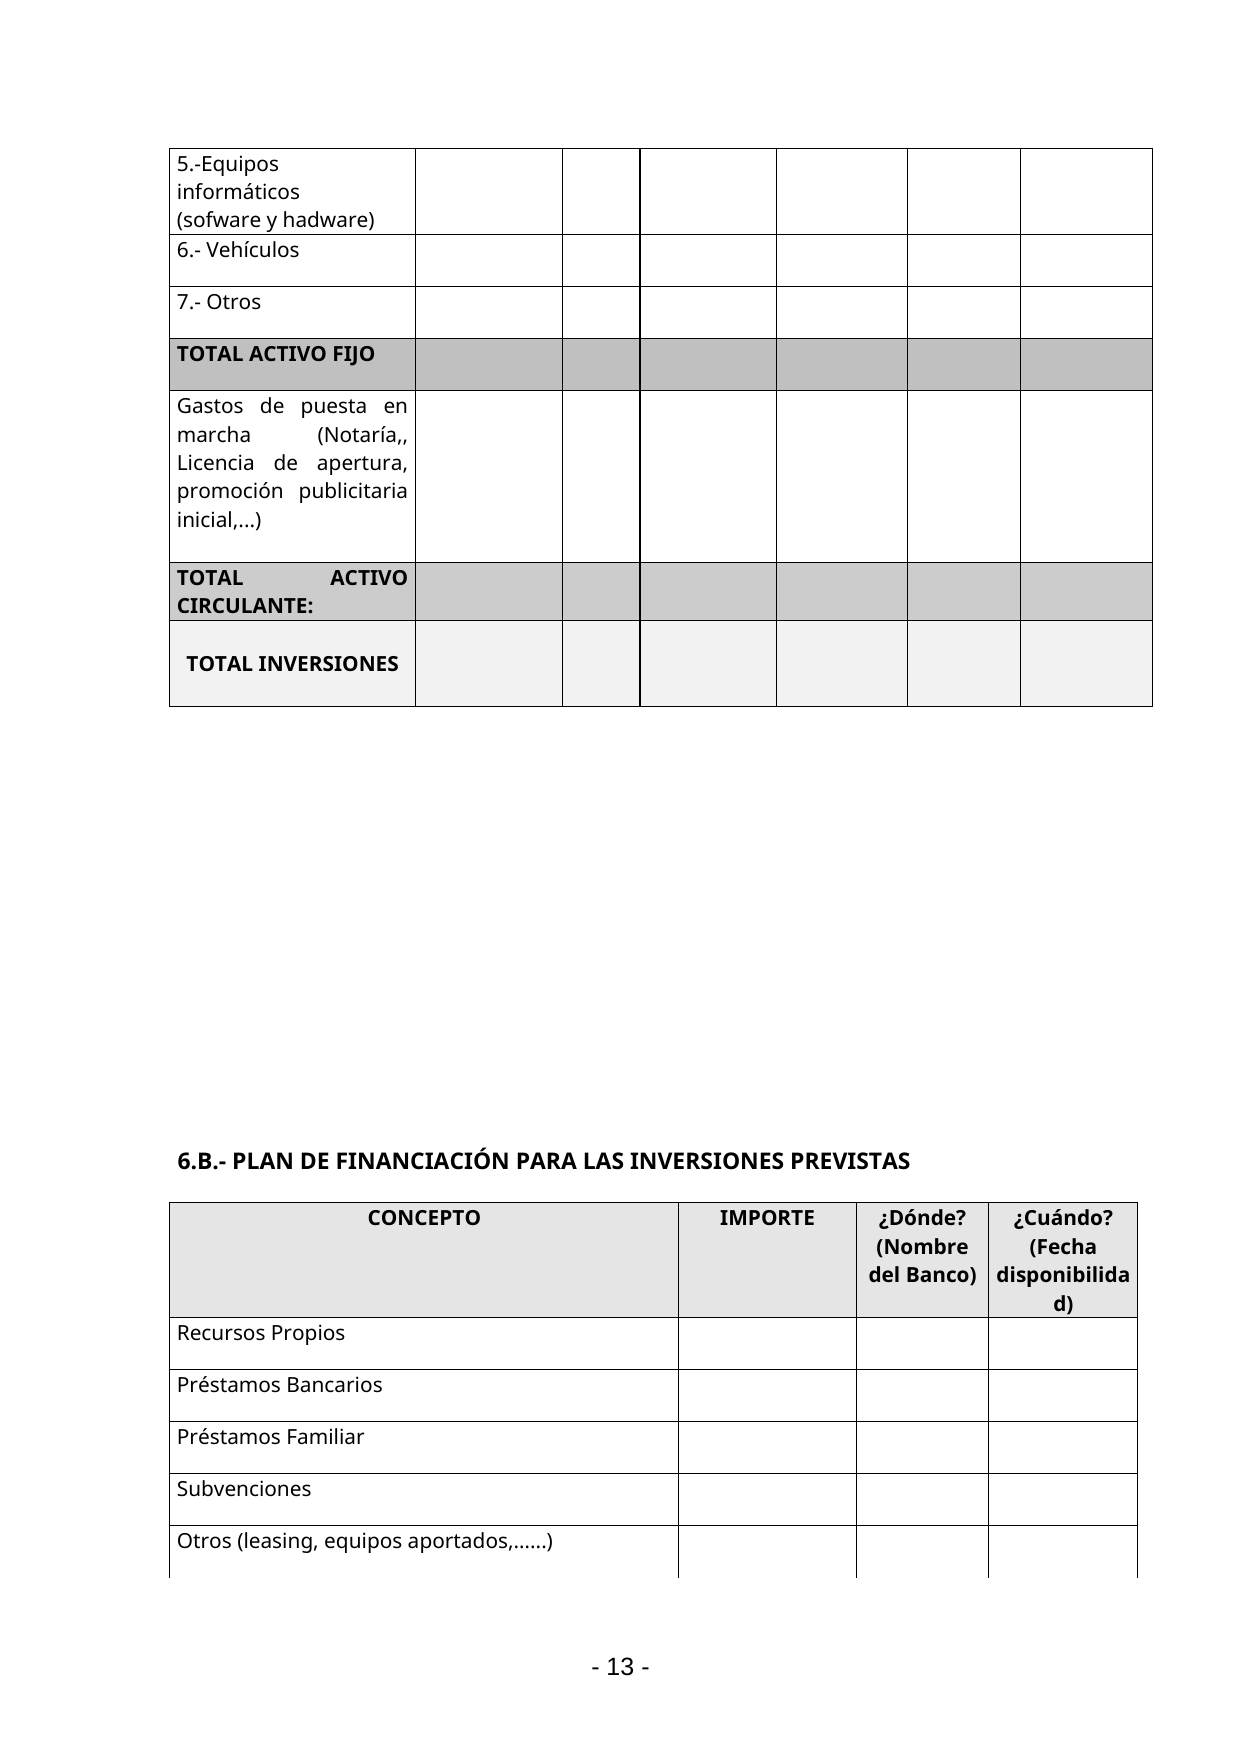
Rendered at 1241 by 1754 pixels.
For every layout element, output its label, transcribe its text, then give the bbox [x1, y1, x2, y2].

table_cell [641, 621, 776, 706]
table_cell [908, 563, 1020, 620]
table_cell [857, 1422, 988, 1473]
table_cell [679, 1318, 856, 1369]
table_cell [563, 621, 639, 706]
table_cell [563, 287, 639, 338]
table_cell [908, 391, 1020, 562]
table_cell [679, 1370, 856, 1421]
table_cell [777, 339, 907, 390]
table_cell [989, 1318, 1137, 1369]
table_cell [989, 1526, 1137, 1577]
table_cell [777, 563, 907, 620]
table_cell [641, 235, 776, 286]
table_cell [641, 339, 776, 390]
table_cell [679, 1474, 856, 1525]
table_cell [641, 563, 776, 620]
table_header CONCEPTO [170, 1203, 678, 1317]
table_cell TOTAL ACTIVO FIJO [170, 339, 415, 390]
table_cell 6.- Vehículos [170, 235, 415, 286]
table_cell [416, 563, 562, 620]
table_cell [777, 235, 907, 286]
table_cell [777, 287, 907, 338]
table_cell Gastos de puesta en marcha (Notaría,, Licencia de apertura, promoción publicitaria inicial,...) [170, 391, 415, 562]
table_cell Subvenciones [170, 1474, 678, 1525]
table_cell [563, 149, 639, 234]
table_header ¿Dónde? (Nombre del Banco) [857, 1203, 988, 1317]
table_cell [908, 287, 1020, 338]
table_cell Préstamos Bancarios [170, 1370, 678, 1421]
table_cell [1021, 287, 1152, 338]
table_cell [777, 391, 907, 562]
table_cell [777, 621, 907, 706]
table_cell [1021, 235, 1152, 286]
table_header IMPORTE [679, 1203, 856, 1317]
table_cell [563, 339, 639, 390]
table_cell [857, 1318, 988, 1369]
table_cell [679, 1422, 856, 1473]
table_cell [563, 235, 639, 286]
table_cell [908, 621, 1020, 706]
table_cell Préstamos Familiar [170, 1422, 678, 1473]
table_cell [1021, 391, 1152, 562]
table_cell [908, 339, 1020, 390]
table_cell [416, 235, 562, 286]
table_cell [857, 1474, 988, 1525]
table_cell [641, 149, 776, 234]
table_cell [777, 149, 907, 234]
table_cell [416, 391, 562, 562]
table_cell [563, 391, 639, 562]
table_cell [416, 287, 562, 338]
table_cell [641, 391, 776, 562]
table_cell [857, 1526, 988, 1577]
subtitle 6.B.- PLAN DE FINANCIACIÓN PARA LAS INVERSIONES PREVISTAS [177, 1145, 1063, 1176]
table_cell 7.- Otros [170, 287, 415, 338]
table_cell TOTAL ACTIVO CIRCULANTE: [170, 563, 415, 620]
table_cell Otros (leasing, equipos aportados,…...) [170, 1526, 678, 1577]
table_cell [1021, 621, 1152, 706]
table_cell Recursos Propios [170, 1318, 678, 1369]
table_cell [416, 339, 562, 390]
table_cell [1021, 339, 1152, 390]
table_cell [416, 621, 562, 706]
table_cell [563, 563, 639, 620]
table_cell [1021, 149, 1152, 234]
table_cell [908, 149, 1020, 234]
table_cell [641, 287, 776, 338]
table_cell TOTAL INVERSIONES [170, 621, 415, 706]
table_header ¿Cuándo? (Fecha disponibilidad) [989, 1203, 1137, 1317]
table_cell [989, 1422, 1137, 1473]
table_cell [989, 1370, 1137, 1421]
table_cell [1021, 563, 1152, 620]
table_cell [416, 149, 562, 234]
table_cell [857, 1370, 988, 1421]
table_cell [989, 1474, 1137, 1525]
table_cell 5.-Equipos informáticos (sofware y hadware) [170, 149, 415, 234]
table_cell [908, 235, 1020, 286]
table_cell [679, 1526, 856, 1577]
